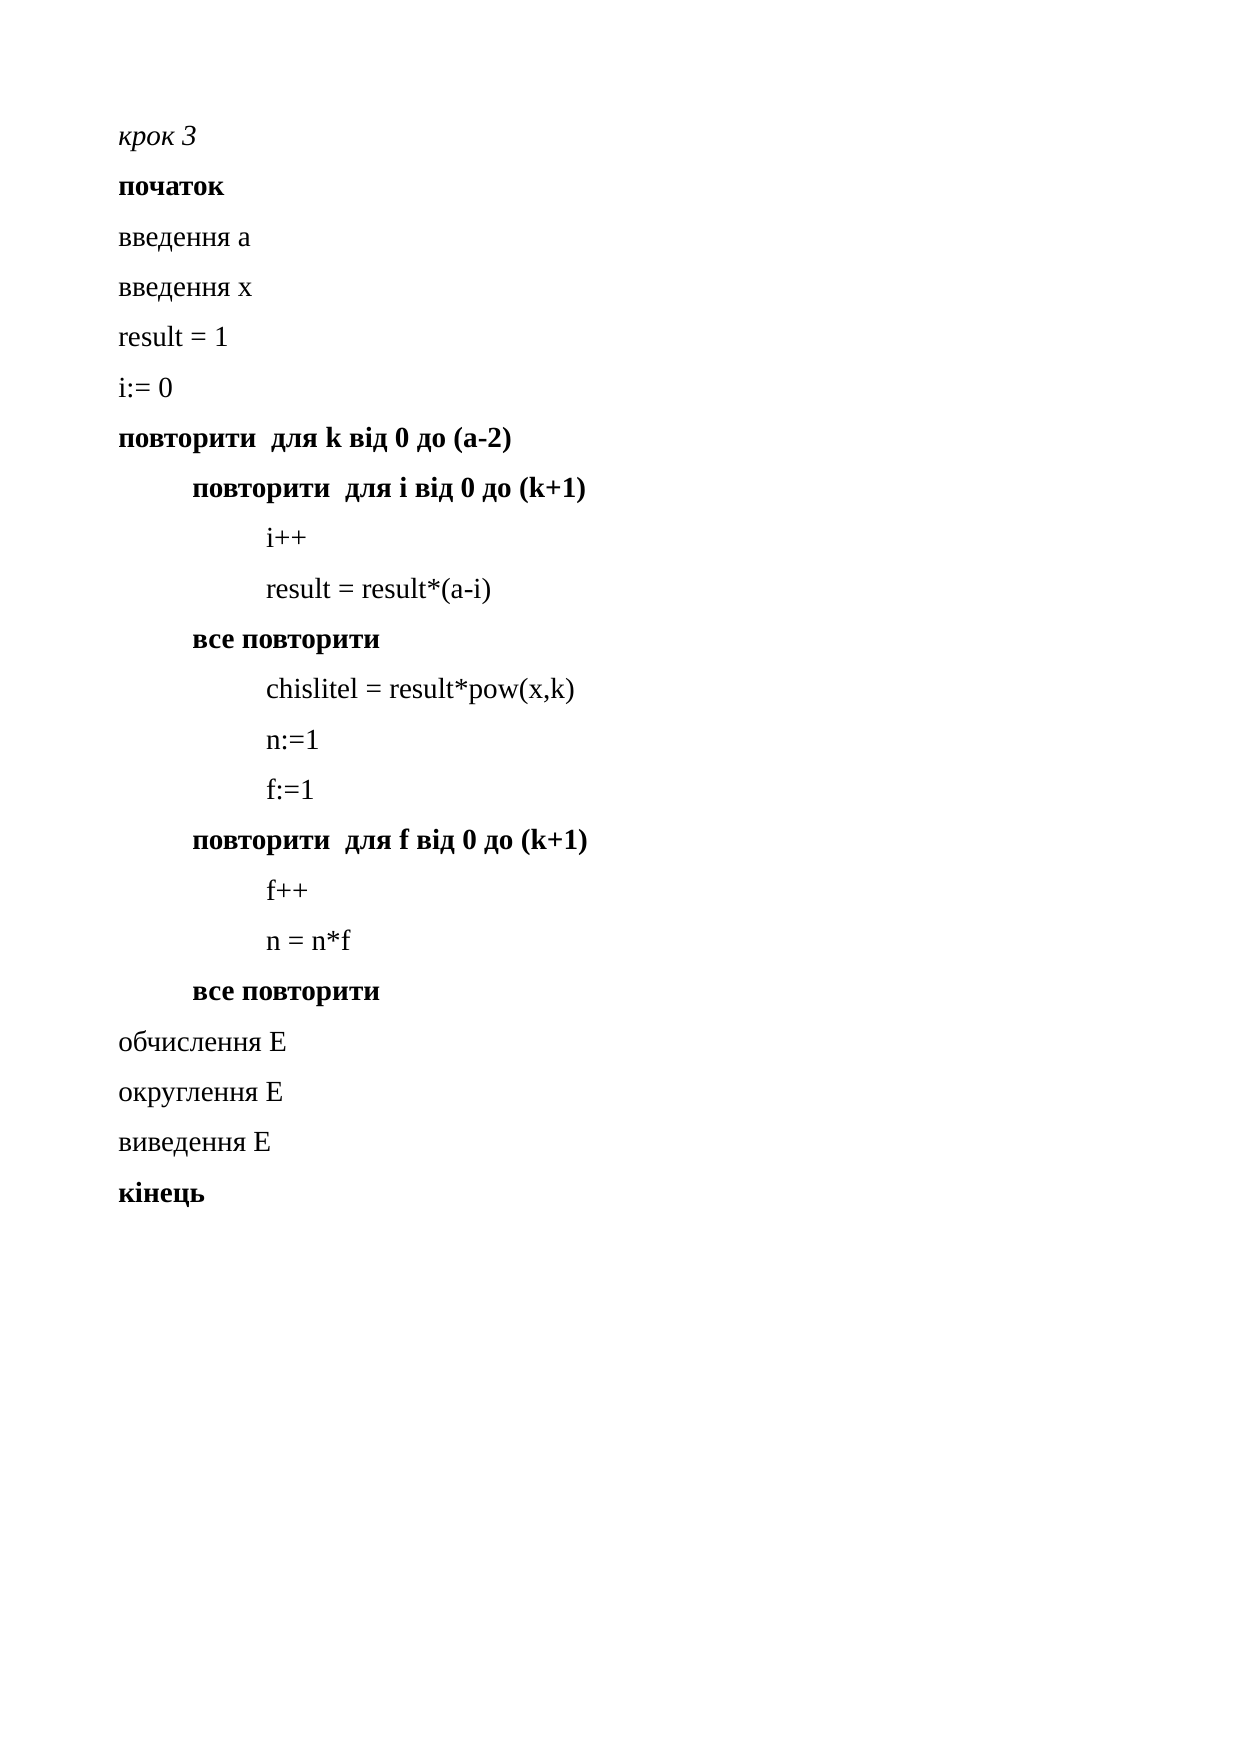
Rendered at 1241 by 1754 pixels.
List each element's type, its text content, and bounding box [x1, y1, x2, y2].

text повторити для і від 0 до (k+1) [118, 470, 1181, 504]
text введення х [118, 269, 1181, 303]
text повторити для f від 0 до (k+1) [118, 822, 1181, 856]
text n:=1 [118, 722, 1181, 755]
text і++ [118, 521, 1181, 554]
text n = n*f [118, 923, 1181, 957]
text повторити для k від 0 до (а-2) [118, 420, 1181, 453]
text кінець [118, 1175, 1181, 1208]
text введення а [118, 219, 1181, 252]
text виведення Е [118, 1124, 1181, 1158]
text обчислення Е [118, 1024, 1181, 1057]
text chislitel = result*pow(x,k) [118, 672, 1181, 705]
text i:= 0 [118, 370, 1181, 403]
text f:=1 [118, 772, 1181, 806]
text округлення Е [118, 1074, 1181, 1108]
text f++ [118, 873, 1181, 906]
text все повторити [118, 621, 1181, 655]
text крок 3 [118, 118, 1181, 152]
text result = result*(a-i) [118, 571, 1181, 604]
text все повторити [118, 973, 1181, 1007]
text result = 1 [118, 319, 1181, 353]
text початок [118, 168, 1181, 202]
